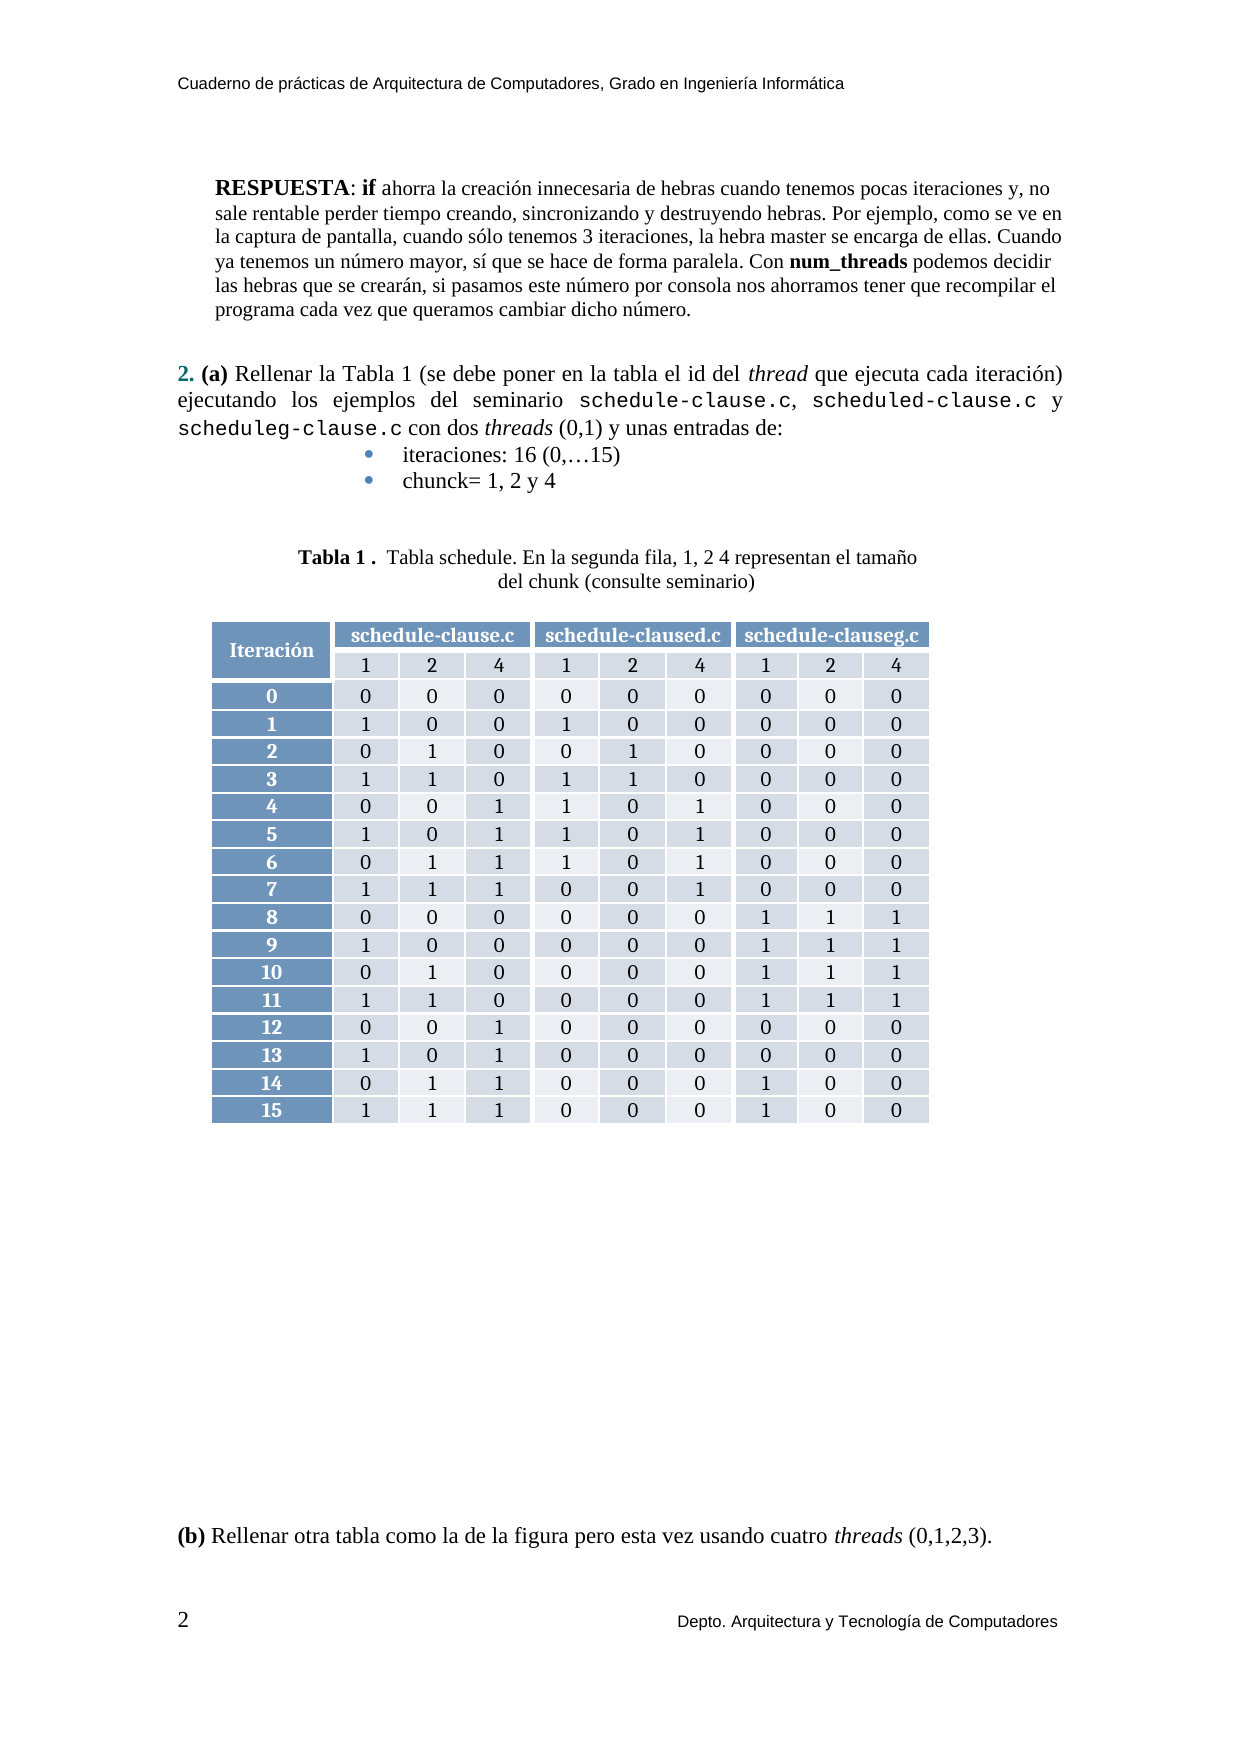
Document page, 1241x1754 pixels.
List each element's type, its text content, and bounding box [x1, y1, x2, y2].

table_cell 1 [466, 1015, 530, 1040]
table_cell 1 [334, 1042, 398, 1068]
table_cell schedule-clause.c [335, 622, 530, 647]
table_cell 1 [466, 821, 530, 847]
table_cell 14 [212, 1070, 332, 1095]
table_cell 0 [736, 711, 797, 736]
table_cell 0 [667, 904, 731, 929]
table_cell 1 [799, 959, 862, 985]
table_cell 0 [535, 959, 598, 985]
table_cell 1 [400, 959, 464, 985]
table_cell 0 [400, 1042, 464, 1068]
table_cell 0 [466, 711, 530, 736]
table_cell 6 [212, 849, 332, 874]
table_cell 1 [400, 766, 464, 792]
table_cell 1 [535, 766, 598, 792]
table_cell 1 [466, 794, 530, 819]
table_cell 0 [600, 711, 665, 736]
table_cell 1 [466, 1042, 530, 1068]
table_cell 0 [736, 1015, 797, 1040]
table_cell 1 [736, 987, 797, 1012]
table_cell 1 [334, 1097, 398, 1123]
table_cell 0 [799, 821, 862, 847]
table_cell 0 [667, 932, 731, 957]
table_cell 0 [466, 739, 530, 764]
table_cell 0 [799, 1097, 862, 1123]
table_cell 0 [466, 904, 530, 929]
table_cell 1 [736, 932, 797, 957]
table_cell 1 [466, 1097, 530, 1123]
table_cell 0 [535, 932, 598, 957]
table_header Tabla schedule. En la segunda fila, 1, 2 4 representan el tamaño del chunk (consulte seminario) [211, 520, 930, 593]
table_cell 0 [736, 680, 797, 709]
table_cell 0 [799, 1042, 862, 1068]
table_cell 0 [334, 1070, 398, 1095]
table_cell 1 [600, 739, 665, 764]
table_cell 1 [535, 821, 598, 847]
table_cell 1 [334, 987, 398, 1012]
table_cell 0 [334, 680, 398, 709]
table_cell 1 [864, 959, 929, 985]
table_cell 1 [864, 932, 929, 957]
table_cell 0 [466, 987, 530, 1012]
table_cell 1 [864, 987, 929, 1012]
table_cell 0 [466, 680, 530, 709]
table_cell 0 [400, 711, 464, 736]
table_cell 0 [535, 680, 598, 709]
table_cell 0 [799, 711, 862, 736]
table_cell 1 [335, 653, 398, 678]
table_cell 0 [535, 987, 598, 1012]
table_cell 0 [864, 794, 929, 819]
list iteraciones: 16 (0,…15) [365, 441, 1063, 467]
table_cell 0 [600, 680, 665, 709]
table_cell 11 [212, 987, 332, 1012]
table_cell 0 [400, 932, 464, 957]
table_cell 1 [736, 1097, 797, 1123]
table_cell Iteración [212, 622, 330, 678]
table_cell 0 [600, 1097, 665, 1123]
table_cell 1 [535, 849, 598, 874]
table_cell schedule-clauseg.c [736, 622, 929, 647]
table_cell 0 [736, 821, 797, 847]
table_cell 0 [600, 794, 665, 819]
table_cell 10 [212, 959, 332, 985]
table_cell 1 [400, 876, 464, 902]
table_cell 1 [400, 739, 464, 764]
table_cell 9 [212, 932, 332, 957]
table_cell 0 [600, 1070, 665, 1095]
table_cell 0 [212, 683, 332, 709]
table_cell 0 [334, 959, 398, 985]
table_cell 0 [600, 849, 665, 874]
table_cell 0 [600, 1042, 665, 1068]
table_cell 0 [400, 904, 464, 929]
table_cell 1 [667, 849, 731, 874]
table_cell 1 [334, 711, 398, 736]
table_cell 0 [400, 1015, 464, 1040]
list chunck= 1, 2 y 4 [365, 467, 1063, 494]
table_cell 0 [736, 849, 797, 874]
table_cell 0 [667, 1070, 731, 1095]
table_cell 0 [864, 1042, 929, 1068]
table_cell 1 [400, 987, 464, 1012]
table_cell 15 [212, 1097, 332, 1123]
table_cell 0 [535, 1097, 598, 1123]
table_cell 1 [400, 849, 464, 874]
table_cell 0 [535, 876, 598, 902]
table_cell 0 [600, 932, 665, 957]
table_cell 0 [600, 904, 665, 929]
table_cell 0 [864, 711, 929, 736]
table_cell 0 [799, 849, 862, 874]
table_cell 2 [212, 739, 332, 764]
table_cell 0 [736, 1042, 797, 1068]
table_cell 0 [600, 987, 665, 1012]
table_cell 0 [667, 739, 731, 764]
table_cell 0 [535, 1042, 598, 1068]
table_cell 0 [667, 987, 731, 1012]
table_cell 0 [334, 849, 398, 874]
table_cell 1 [400, 1070, 464, 1095]
table_cell 0 [864, 739, 929, 764]
table_cell 1 [466, 1070, 530, 1095]
table_cell 1 [334, 821, 398, 847]
table_cell 0 [535, 1015, 598, 1040]
table_cell 13 [212, 1042, 332, 1068]
table_cell 0 [799, 766, 862, 792]
table_cell 1 [667, 794, 731, 819]
table_cell 0 [667, 959, 731, 985]
table_cell 1 [400, 1097, 464, 1123]
table_cell 0 [864, 876, 929, 902]
table_cell 0 [667, 711, 731, 736]
table_cell 2 [400, 653, 464, 678]
table_cell 1 [535, 794, 598, 819]
table_cell 0 [400, 794, 464, 819]
table_cell 1 [736, 959, 797, 985]
table_cell 0 [466, 932, 530, 957]
table_cell 5 [212, 821, 332, 847]
table_cell 0 [864, 1070, 929, 1095]
table_cell 0 [799, 1015, 862, 1040]
table_cell 1 [667, 821, 731, 847]
table_cell 1 [736, 1070, 797, 1095]
table_cell 1 [799, 987, 862, 1012]
table_cell 0 [466, 959, 530, 985]
table_cell 4 [864, 653, 929, 678]
table_cell 1 [667, 876, 731, 902]
table_cell 1 [334, 766, 398, 792]
text RESPUESTA: if ahorra la creación innecesaria de hebras cuando tenemos pocas iteraciones y, no sale rentable perder tiempo creando, sincronizando y destruyendo hebras. Por ejemplo, como se ve en la captura de pantalla, cuando sólo tenemos 3 iteraciones, la hebra master se encarga de ellas. Cuando ya tenemos un número mayor, sí que se hace de forma paralela. Con num_threads podemos decidir las hebras que se crearán, si pasamos este número por consola nos ahorramos tener que recompilar el programa cada vez que queramos cambiar dicho número. [215, 174, 1063, 321]
table_cell 0 [736, 794, 797, 819]
table_cell 0 [334, 739, 398, 764]
table_cell 0 [334, 794, 398, 819]
table_cell 0 [600, 959, 665, 985]
table_cell 3 [212, 766, 332, 792]
table_cell 4 [212, 794, 332, 819]
table_cell 0 [864, 766, 929, 792]
table_cell 0 [736, 739, 797, 764]
table_cell 0 [864, 821, 929, 847]
table_cell 0 [400, 680, 464, 709]
table_cell 2 [799, 653, 862, 678]
table_cell 1 [535, 711, 598, 736]
table_cell 4 [667, 653, 731, 678]
table_cell 0 [736, 876, 797, 902]
table_cell 0 [600, 821, 665, 847]
table_cell 4 [466, 653, 530, 678]
table_cell 0 [736, 766, 797, 792]
table_cell 12 [212, 1015, 332, 1040]
table_cell 0 [334, 904, 398, 929]
table_cell 2 [600, 653, 665, 678]
table_cell 1 [736, 653, 797, 678]
table_cell 0 [535, 904, 598, 929]
table_cell 0 [799, 1070, 862, 1095]
table_cell 1 [466, 849, 530, 874]
table_cell 0 [535, 739, 598, 764]
table_cell 8 [212, 904, 332, 929]
table_cell 0 [799, 794, 862, 819]
table_cell 1 [736, 904, 797, 929]
table_cell 0 [864, 849, 929, 874]
table_cell 0 [667, 1042, 731, 1068]
table_cell 7 [212, 876, 332, 902]
table_cell 0 [400, 821, 464, 847]
table_cell 1 [466, 876, 530, 902]
table_cell 0 [466, 766, 530, 792]
table_cell 1 [334, 876, 398, 902]
table_cell 0 [799, 680, 862, 709]
table_cell 1 [212, 711, 332, 736]
table_cell 0 [334, 1015, 398, 1040]
table_cell 0 [600, 876, 665, 902]
table_cell 0 [535, 1070, 598, 1095]
table_cell 0 [600, 1015, 665, 1040]
table_cell 0 [864, 680, 929, 709]
table_cell 1 [799, 932, 862, 957]
table_cell 0 [667, 766, 731, 792]
table_cell 0 [864, 1015, 929, 1040]
table_cell 0 [864, 1097, 929, 1123]
table_cell 0 [667, 1015, 731, 1040]
table_cell 0 [799, 739, 862, 764]
table_cell [211, 593, 930, 620]
table_cell schedule-claused.c [535, 622, 731, 647]
table_cell 1 [864, 904, 929, 929]
table_cell 0 [667, 680, 731, 709]
table_cell 1 [334, 932, 398, 957]
table_cell 1 [535, 653, 598, 678]
text (b) Rellenar otra tabla como la de la figura pero esta vez usando cuatro threads (0,1,2,3). [177, 1522, 1063, 1549]
table_cell 1 [799, 904, 862, 929]
table_cell 0 [799, 876, 862, 902]
list 2. (a) Rellenar la Tabla 1 (se debe poner en la tabla el id del thread que ejecuta cada iteración) ejecutando los ejemplos del seminario schedule-clause.c, scheduled-clause.c y scheduleg-clause.c con dos threads (0,1) y unas entradas de: [177, 359, 1063, 441]
table_cell 0 [667, 1097, 731, 1123]
table_cell 1 [600, 766, 665, 792]
